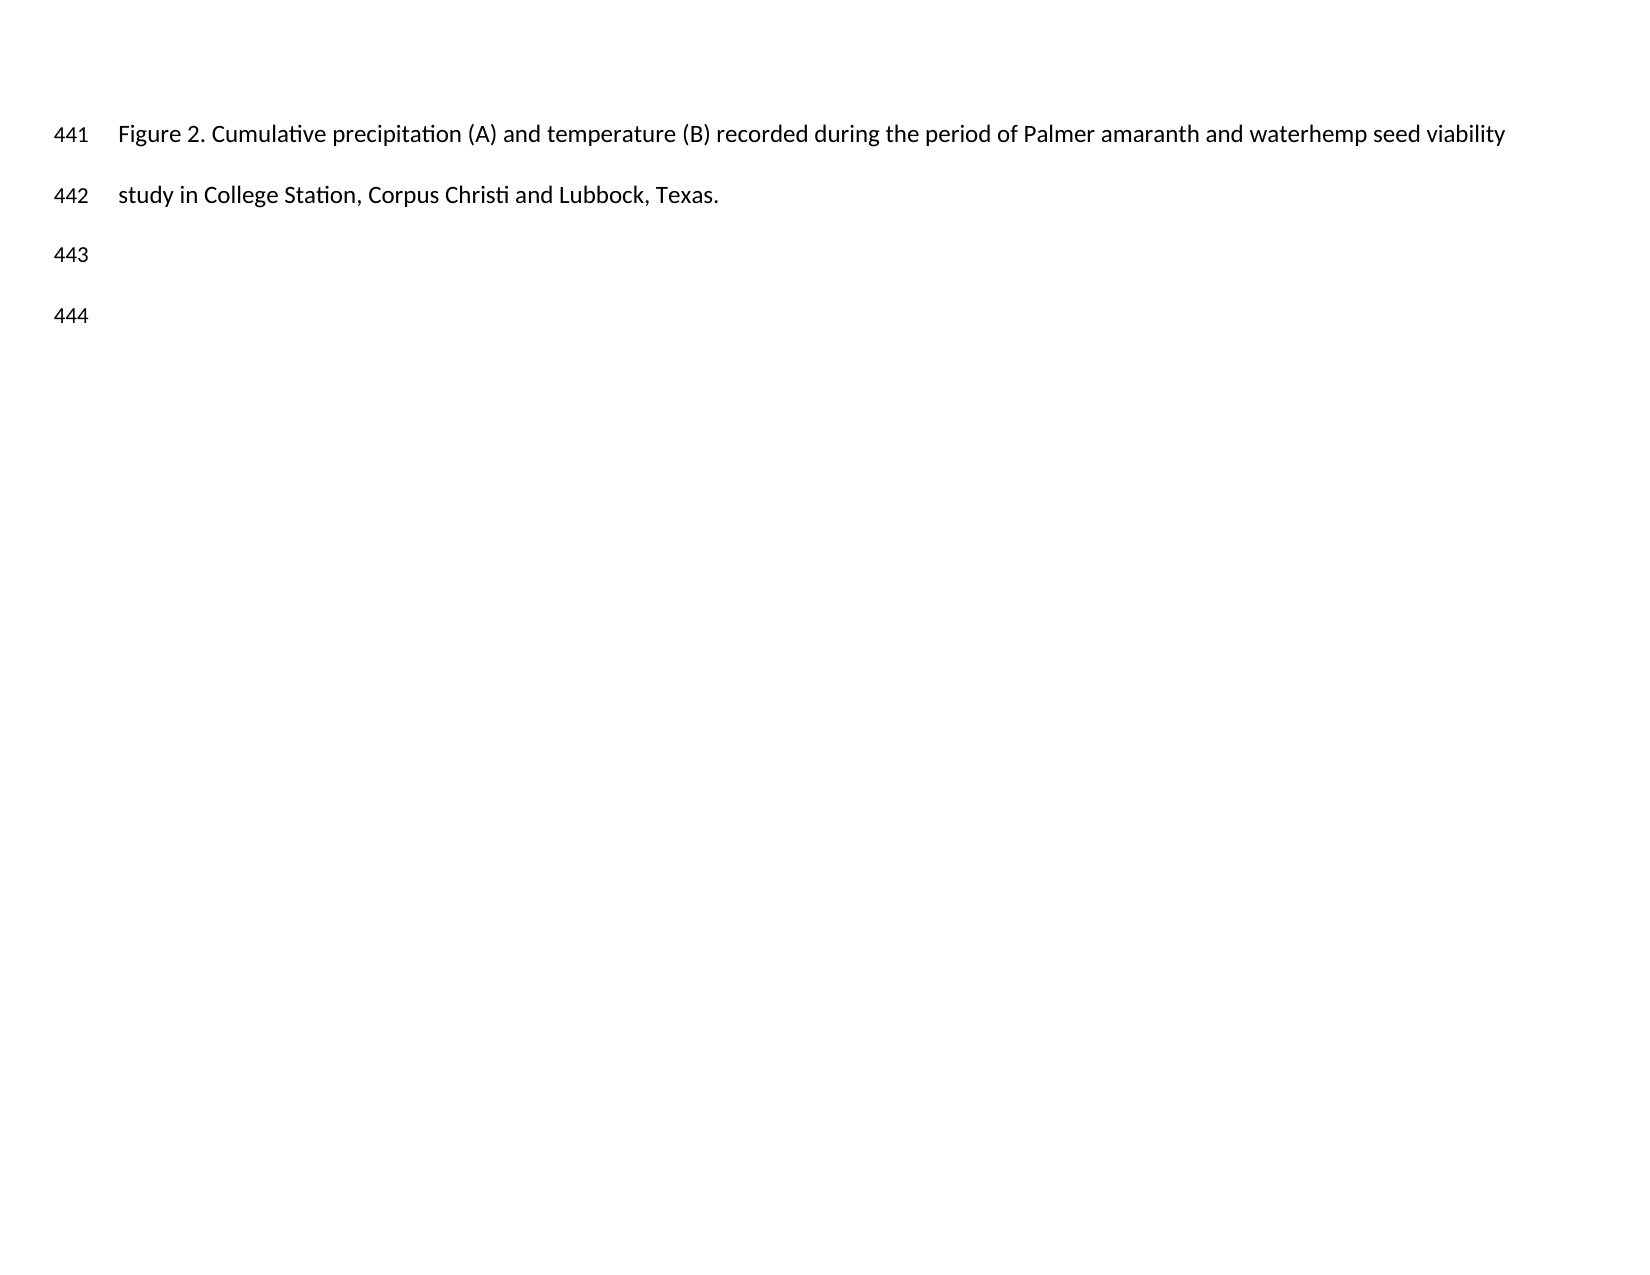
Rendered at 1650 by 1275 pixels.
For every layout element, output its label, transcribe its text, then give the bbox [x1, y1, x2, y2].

text Figure 2. Cumulative precipitation (A) and temperature (B) recorded during the period of Palmer amaranth and waterhemp seed viability study in College Station, Corpus Christi and Lubbock, Texas. [118, 118, 1532, 210]
